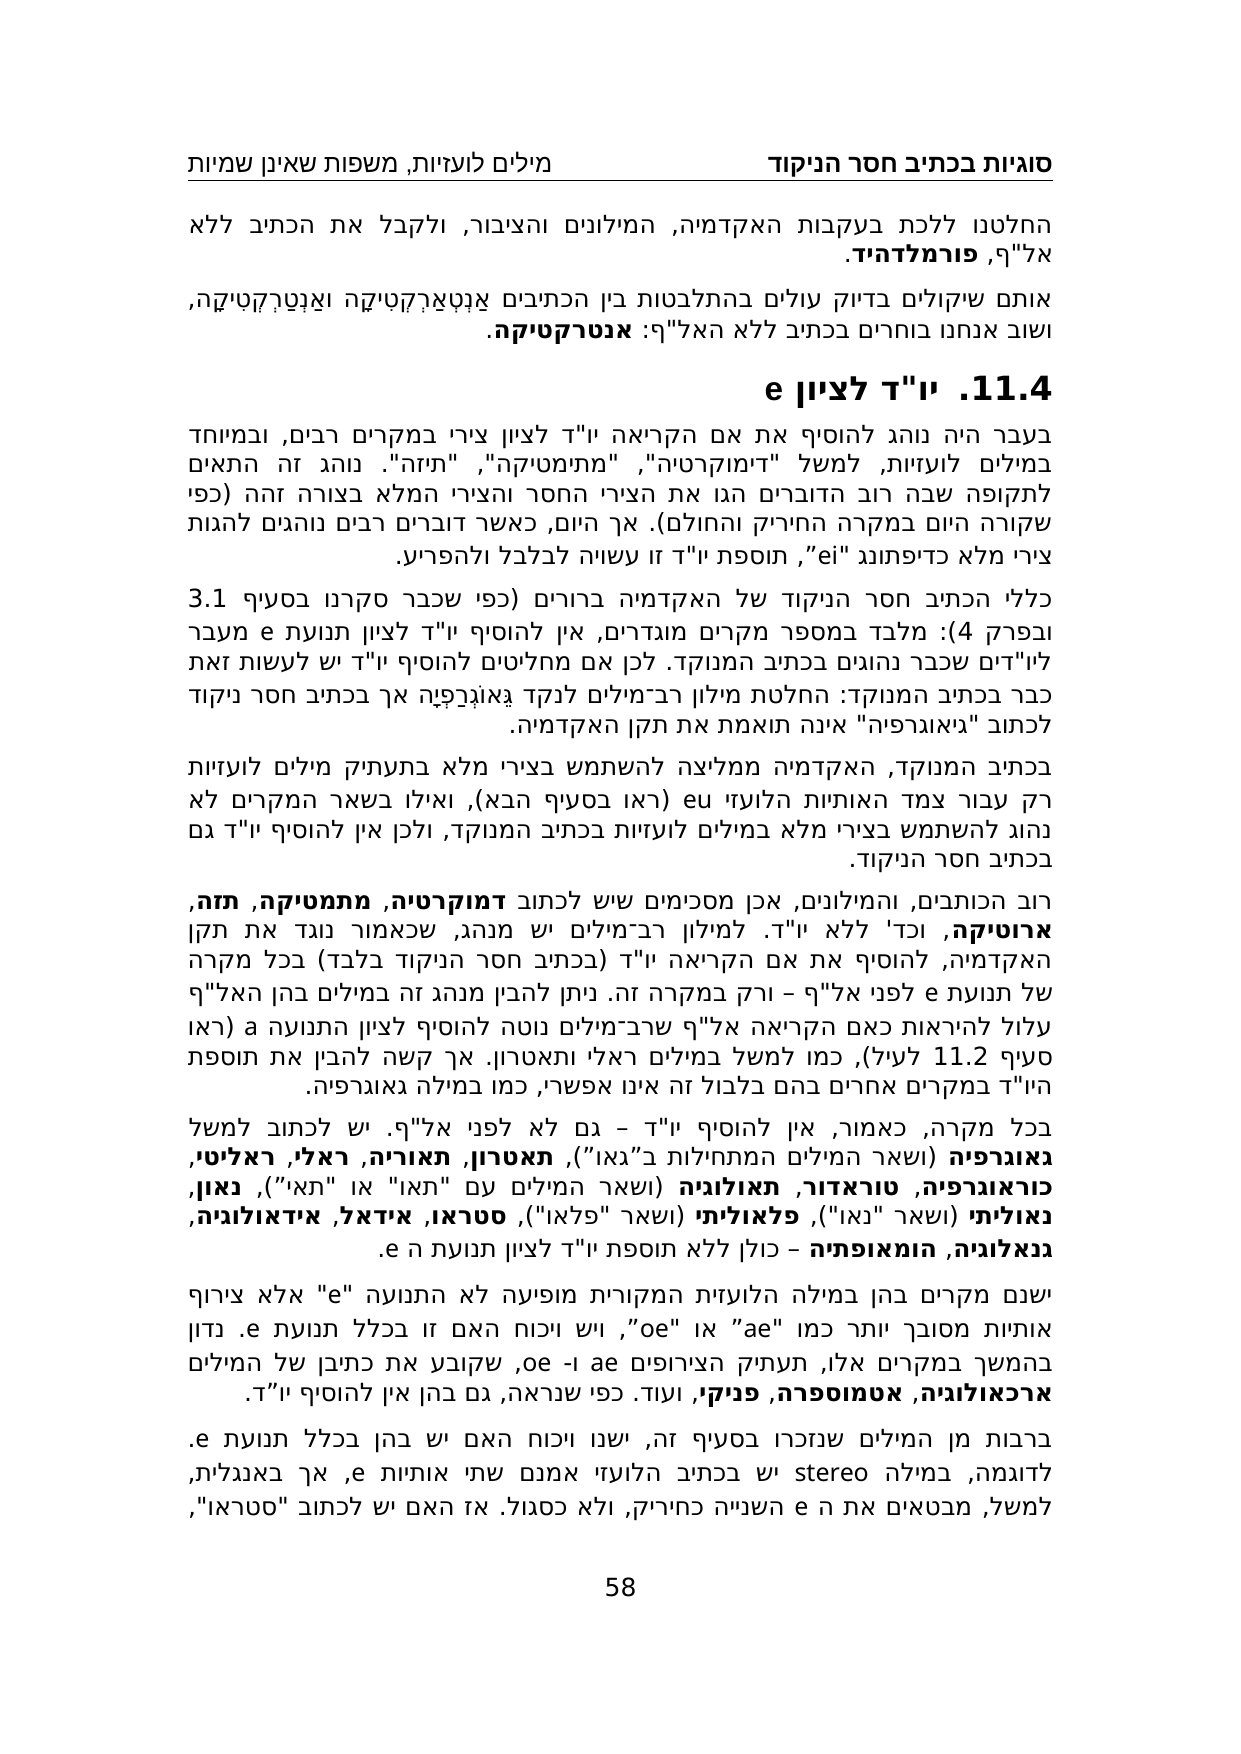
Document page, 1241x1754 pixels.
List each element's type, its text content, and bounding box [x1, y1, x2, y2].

text ישנם מקרים בהן במילה הלועזית המקורית מופיעה לא התנועה "e" אלא צירוף אותיות מסובך יותר כמו "ae” או "oe”, ויש ויכוח האם זו בכלל תנועת e. נדון בהמשך במקרים אלו, תעתיק הצירופים ae ו- oe, שקובע את כתיבן של המילים ארכאולוגיה, אטמוספרה, פניקי, ועוד. כפי שנראה, גם בהן אין להוסיף יו”ד. [187, 1277, 1053, 1408]
text החלטנו ללכת בעקבות האקדמיה, המילונים והציבור, ולקבל את הכתיב ללא אל"ף, פורמלדהיד. [187, 210, 1053, 268]
subtitle יו"ד לציון e [187, 369, 1053, 408]
text ברבות מן המילים שנזכרו בסעיף זה, ישנו ויכוח האם יש בהן בכלל תנועת e. לדוגמה, במילה stereo יש בכתיב הלועזי אמנם שתי אותיות e, אך באנגלית, למשל, מבטאים את ה e השנייה כחיריק, ולא כסגול. אז האם יש לכתוב "סטראו", “סטריאו" או "סטיריאו"? לדעתנו, אין ליחס חשיבות מיוחדת להגיית המילה באנגלית דווקא, ואנו מאמצים את ההגייה הנהוגה בעברית, עם סגול בניקוד וללא יו"ד בכתיב חסר ניקוד וכותבים סטראו. מסיבות דומות אנו כותבים גם פטפון, דיזנטריה, אידאל, אידאולוגיה, הרואי – כולן ללא יו"ד. [187, 1420, 1053, 1522]
text כללי הכתיב חסר הניקוד של האקדמיה ברורים (כפי שכבר סקרנו בסעיף 3.1 ובפרק 4): מלבד במספר מקרים מוגדרים, אין להוסיף יו"ד לציון תנועת e מעבר ליו"דים שכבר נהוגים בכתיב המנוקד. לכן אם מחליטים להוסיף יו"ד יש לעשות זאת כבר בכתיב המנוקד: החלטת מילון רב־מילים לנקד גֵּאוֹגְרַפְיָה אך בכתיב חסר ניקוד לכתוב "גיאוגרפיה" אינה תואמת את תקן האקדמיה. [187, 584, 1053, 739]
text בכל מקרה, כאמור, אין להוסיף יו"ד – גם לא לפני אל"ף. יש לכתוב למשל גאוגרפיה (ושאר המילים המתחילות ב”גאו”), תאטרון, תאוריה, ראלי, ראליטי, כוראוגרפיה, טוראדור, תאולוגיה (ושאר המילים עם "תאו" או "תאי”), נאון, נאוליתי (ושאר "נאו"), פלאוליתי (ושאר "פלאו"), סטראו, אידאל, אידאולוגיה, גנאלוגיה, הומאופתיה – כולן ללא תוספת יו"ד לציון תנועת ה e. [187, 1113, 1053, 1264]
text בעבר היה נוהג להוסיף את אם הקריאה יו"ד לציון צירי במקרים רבים, ובמיוחד במילים לועזיות, למשל "דימוקרטיה", "מתימטיקה", "תיזה". נוהג זה התאים לתקופה שבה רוב הדוברים הגו את הצירי החסר והצירי המלא בצורה זהה (כפי שקורה היום במקרה החיריק והחולם). אך היום, כאשר דוברים רבים נוהגים להגות צירי מלא כדיפתונג "ei”, תוספת יו"ד זו עשויה לבלבל ולהפריע. [187, 420, 1053, 571]
text בכתיב המנוקד, האקדמיה ממליצה להשתמש בצירי מלא בתעתיק מילים לועזיות רק עבור צמד האותיות הלועזי eu (ראו בסעיף הבא), ואילו בשאר המקרים לא נהוג להשתמש בצירי מלא במילים לועזיות בכתיב המנוקד, ולכן אין להוסיף יו"ד גם בכתיב חסר הניקוד. [187, 752, 1053, 874]
text רוב הכותבים, והמילונים, אכן מסכימים שיש לכתוב דמוקרטיה, מתמטיקה, תזה, ארוטיקה, וכד' ללא יו"ד. למילון רב־מילים יש מנהג, שכאמור נוגד את תקן האקדמיה, להוסיף את אם הקריאה יו"ד (בכתיב חסר הניקוד בלבד) בכל מקרה של תנועת e לפני אל"ף – ורק במקרה זה. ניתן להבין מנהג זה במילים בהן האל"ף עלול להיראות כאם הקריאה אל"ף שרב־מילים נוטה להוסיף לציון התנועה a (ראו סעיף 11.2 לעיל), כמו למשל במילים ראלי ותאטרון. אך קשה להבין את תוספת היו"ד במקרים אחרים בהם בלבול זה אינו אפשרי, כמו במילה גאוגרפיה. [187, 886, 1053, 1101]
text אותם שיקולים בדיוק עולים בהתלבטות בין הכתיבים אַנְטְאַרְקְטִיקָה ואַנְטַרְקְטִיקָה, ושוב אנחנו בוחרים בכתיב ללא האל"ף: אנטרקטיקה. [187, 281, 1053, 344]
